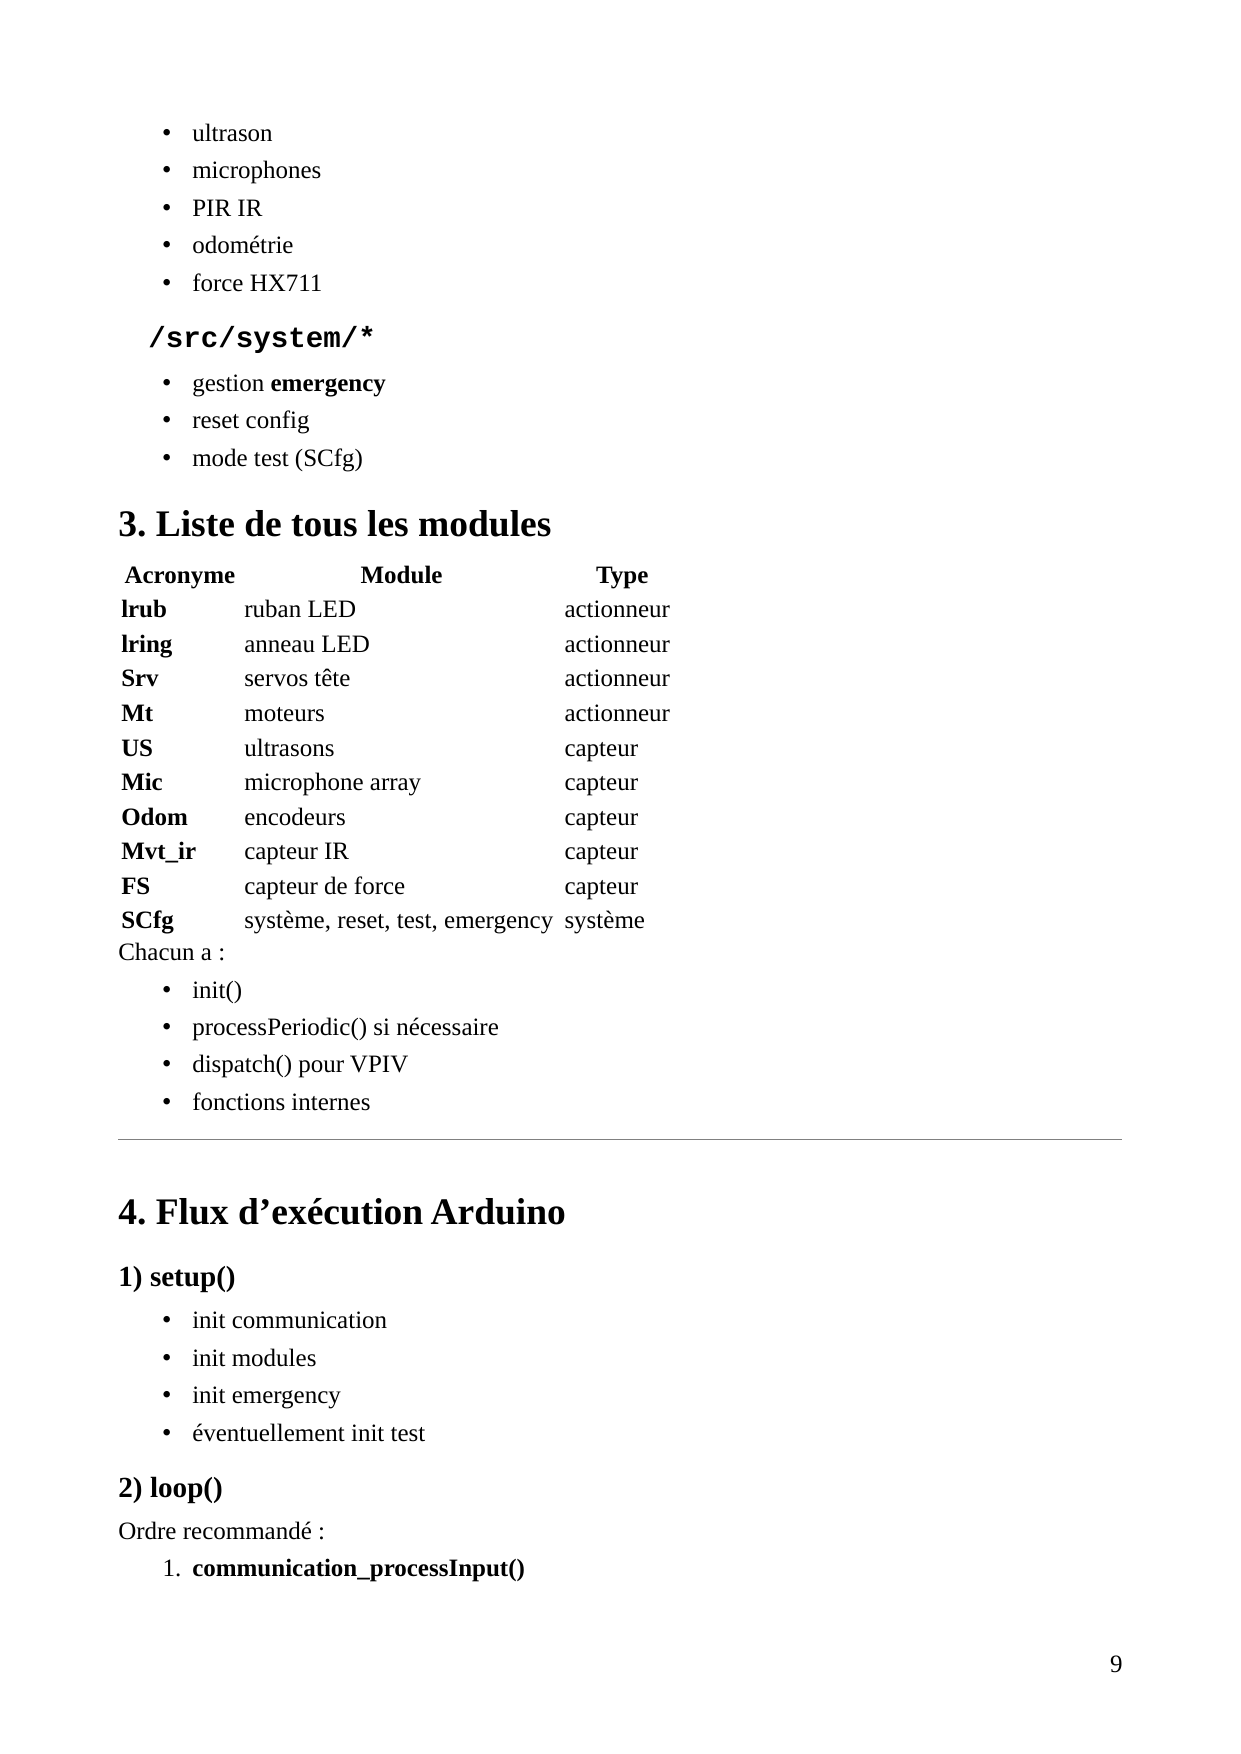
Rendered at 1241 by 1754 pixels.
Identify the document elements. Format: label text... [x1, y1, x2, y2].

table_cell système, reset, test, emergency [241, 903, 561, 937]
table_cell Srv [118, 661, 241, 695]
table_cell encodeurs [241, 799, 561, 833]
table_cell actionneur [561, 695, 682, 730]
table_cell capteur [561, 730, 682, 764]
table_cell ultrasons [241, 730, 561, 764]
list fonctions internes [162, 1087, 1122, 1116]
subtitle 📁 /src/system/* [118, 320, 1122, 356]
table_header Module [241, 557, 561, 591]
list microphones [162, 156, 1122, 184]
table_cell servos tête [241, 661, 561, 695]
list init() [162, 975, 1122, 1003]
table_cell US [118, 730, 241, 764]
list éventuellement init test [162, 1418, 1122, 1447]
subtitle 4. Flux d’exécution Arduino [118, 1189, 1122, 1232]
table_cell microphone array [241, 764, 561, 799]
table_cell lrub [118, 591, 241, 626]
text Ordre recommandé : [118, 1516, 1122, 1544]
table_cell actionneur [561, 626, 682, 661]
subtitle 3. Liste de tous les modules [118, 501, 1122, 544]
list dispatch() pour VPIV [162, 1049, 1122, 1078]
table_cell actionneur [561, 591, 682, 626]
list odométrie [162, 230, 1122, 259]
table_cell Mt [118, 695, 241, 730]
table_cell ruban LED [241, 591, 561, 626]
table_cell capteur de force [241, 868, 561, 903]
table_header Type [561, 557, 682, 591]
table_cell SCfg [118, 903, 241, 937]
table_cell capteur [561, 868, 682, 903]
table_cell anneau LED [241, 626, 561, 661]
text Chacun a : [118, 937, 1122, 966]
table_cell Mic [118, 764, 241, 799]
table_cell lring [118, 626, 241, 661]
list init communication [162, 1306, 1122, 1334]
list init emergency [162, 1380, 1122, 1409]
table_header Acronyme [118, 557, 241, 591]
list gestion emergency [162, 368, 1122, 397]
subtitle 1) setup() [118, 1259, 1122, 1293]
table_cell capteur [561, 764, 682, 799]
table_cell moteurs [241, 695, 561, 730]
list force HX711 [162, 268, 1122, 296]
table_cell capteur [561, 834, 682, 868]
list processPeriodic() si nécessaire [162, 1012, 1122, 1041]
subtitle 2) loop() [118, 1470, 1122, 1503]
list mode test (SCfg) [162, 443, 1122, 472]
table_cell FS [118, 868, 241, 903]
table_cell Mvt_ir [118, 834, 241, 868]
table_cell Odom [118, 799, 241, 833]
table_cell système [561, 903, 682, 937]
list reset config [162, 406, 1122, 434]
table_cell capteur IR [241, 834, 561, 868]
list ultrason [162, 118, 1122, 147]
table_cell capteur [561, 799, 682, 833]
list PIR IR [162, 193, 1122, 222]
list init modules [162, 1343, 1122, 1372]
table_cell actionneur [561, 661, 682, 695]
list communication_processInput() [162, 1553, 1122, 1582]
